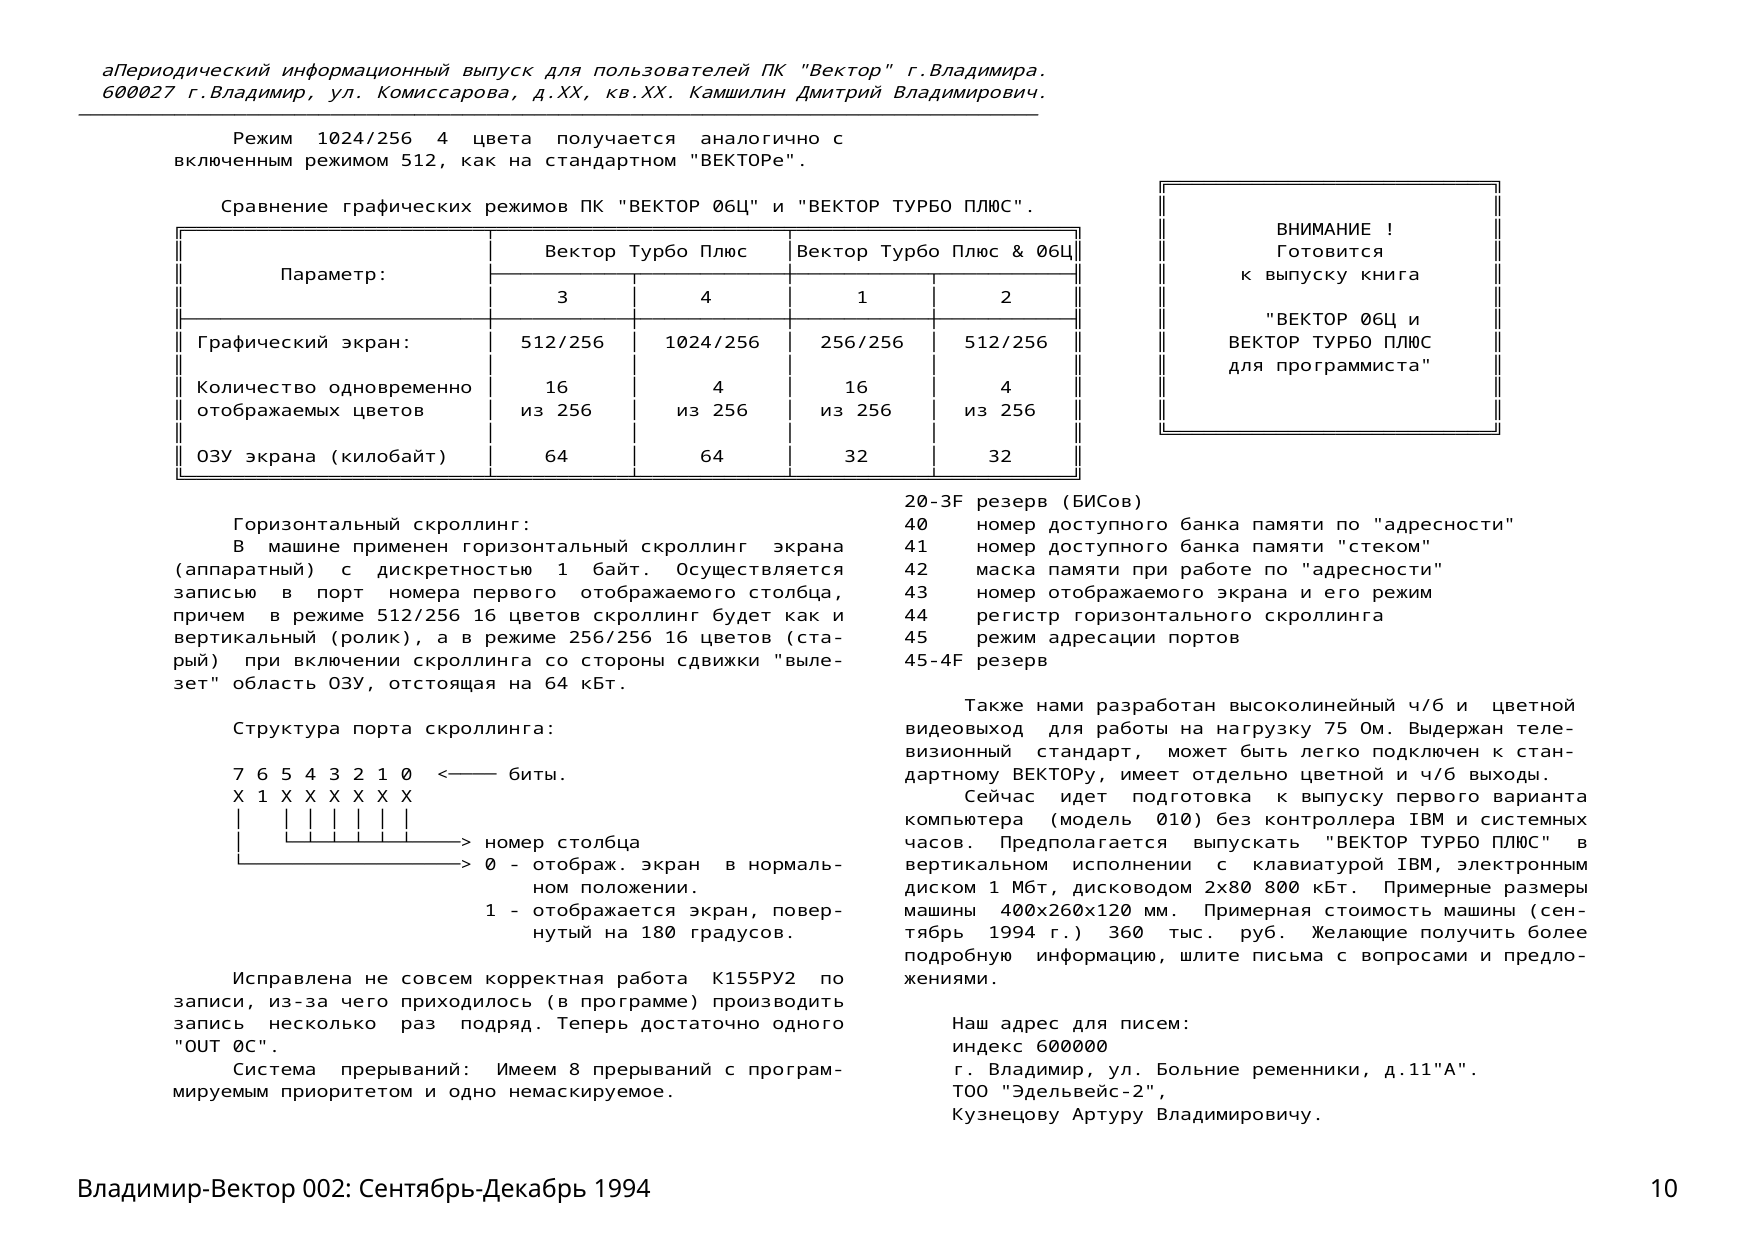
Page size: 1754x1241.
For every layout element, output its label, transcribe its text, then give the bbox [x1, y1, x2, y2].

text нутый на 180 гpадусов. тябрь 1994 г.) 360 тыс. руб. Желающие получить более [77, 921, 1706, 944]
text ║ │ │ │ │ ║ ╚═══════════════════════════╝ [77, 421, 1706, 444]
text ║ │ │ │ │ ║ ║ для пpогpаммиста" ║ [77, 353, 1706, 376]
text ║ Параметр: ├───────────┬────────────┼───────────┬───────────╢ ║ к выпуску книга ║ [77, 262, 1706, 285]
text ║ отображаемых цветов │ из 256 │ из 256 │ из 256 │ из 256 ║ ║ ║ [77, 399, 1706, 421]
text ╚═════════════════════════╧═══════════╧════════════╧═══════════╧═══════════╝ [77, 467, 1706, 489]
text аПериодический информационный выпуск для пользователей ПК "Вектор" г.Владимира. [77, 58, 1706, 81]
text 1 - отображается экран, повеp- машины 400х260х120 мм. Примерная стоимость машины (сен- [77, 898, 1706, 921]
text Горизонтальный скроллинг: 40 номер доступного банка памяти по "адресности" [77, 512, 1706, 535]
text Структура порта скроллинга: видеовыход для работы на нагрузку 75 Ом. Выдержан теле- [77, 717, 1706, 739]
text ║ Количество одновременно │ 16 │ 4 │ 16 │ 4 ║ ║ ║ [77, 376, 1706, 399]
text X 1 Х Х Х Х Х Х Сейчас идет подготовка к выпуску первого варианта [77, 785, 1706, 807]
text ╔═══════════════════════════╗ [77, 172, 1706, 194]
text "OUT 0C". индекс 600000 [77, 1034, 1706, 1057]
text │ │ │ │ │ │ │ компьютера (модель 010) без контроллера IBM и системных [77, 807, 1706, 830]
text Исправлена не совсем корректная работа К155РУ2 по жениями. [77, 966, 1706, 989]
text ном положении. диском 1 Мбт, дисководом 2х80 800 кБт. Примерные размеры [77, 876, 1706, 898]
text (аппаратный) с дискретностью 1 байт. Осуществляется 42 маска памяти при работе по "адресности" [77, 558, 1706, 580]
text └──────────────────> 0 - отображ. экран в ноpмаль- вертикальном исполнении с клавиатурой IBM, электронным [77, 853, 1706, 876]
text причем в режиме 512/256 16 цветов скроллинг будет как и 44 регистр горизонтального скроллинга [77, 603, 1706, 626]
text Режим 1024/256 4 цвета получается аналогично с [77, 126, 1706, 149]
text ╟─────────────────────────┼───────────┼────────────┼───────────┼───────────╢ ║ "ВЕКТОР 06Ц и ║ [77, 308, 1706, 331]
text подробную информацию, шлите письма с вопросами и предло- [77, 944, 1706, 966]
text │ └─┴─┴─┴─┴─┴────> номер столбца часов. Предполагается выпускать "ВЕКТОР ТУРБО ПЛЮС" в [77, 830, 1706, 853]
text Система прерываний: Имеем 8 прерываний с програм- г. Владимир, ул. Больние ременники, д.11"А". [77, 1057, 1706, 1080]
text ║ │ Вектор Турбо Плюс │Вектор Турбо Плюс & 06Ц║ ║ Готовится ║ [77, 240, 1706, 262]
text Также нами разработан высоколинейный ч/б и цветной [77, 694, 1706, 717]
text вертикальный (ролик), а в режиме 256/256 16 цветов (ста- 45 режим адресации портов [77, 626, 1706, 648]
text рый) при включении скроллинга со стороны сдвижки "выле- 45-4F резерв [77, 648, 1706, 671]
text включенным режимом 512, как на стандартном "ВЕКТОРе". [77, 149, 1706, 172]
text ──────────────────────────────────────────────────────────────────────────────── [77, 103, 1706, 126]
text В машине применен горизонтальный скроллинг экрана 41 номер доступного банка памяти "стеком" [77, 535, 1706, 558]
text ║ ОЗУ экрана (килобайт) │ 64 │ 64 │ 32 │ 32 ║ [77, 444, 1706, 467]
text 600027 г.Владимир, ул. Комиссарова, д.XX, кв.XX. Камшилин Дмитрий Владимирович. [77, 81, 1706, 103]
text запись несколько раз подряд. Теперь достаточно одного Наш адрес для писем: [77, 1012, 1706, 1034]
text записью в порт номера первого отображаемого столбца, 43 номер отображаемого экрана и его режим [77, 580, 1706, 603]
text 20-3F резерв (БИСов) [77, 489, 1706, 512]
text записи, из-за чего приходилось (в программе) производить [77, 989, 1706, 1012]
text Кузнецову Артуру Владимировичу. [77, 1103, 1706, 1125]
text визионный стандарт, может быть легко подключен к стан- [77, 739, 1706, 762]
text ║ │ 3 │ 4 │ 1 │ 2 ║ ║ ║ [77, 285, 1706, 308]
text Сpавнение гpафических pежимов ПК "ВЕКТОР 06Ц" и "ВЕКТОР ТУРБО ПЛЮС". ║ ║ [77, 194, 1706, 217]
text зет" область ОЗУ, отстоящая на 64 кБт. [77, 671, 1706, 694]
text ╔═════════════════════════╤════════════════════════╤═══════════════════════╗ ║ ВHИМАHИЕ ! ║ [77, 217, 1706, 240]
text 7 6 5 4 3 2 1 0 <──── биты. дартному ВЕКТОРу, имеет отдельно цветной и ч/б выходы. [77, 762, 1706, 785]
text ║ Графический экран: │ 512/256 │ 1024/256 │ 256/256 │ 512/256 ║ ║ ВЕКТОР ТУРБО ПЛЮС ║ [77, 331, 1706, 353]
text мируемым приоритетом и одно немаскируемое. ТОО "Эдельвейс-2", [77, 1080, 1706, 1103]
